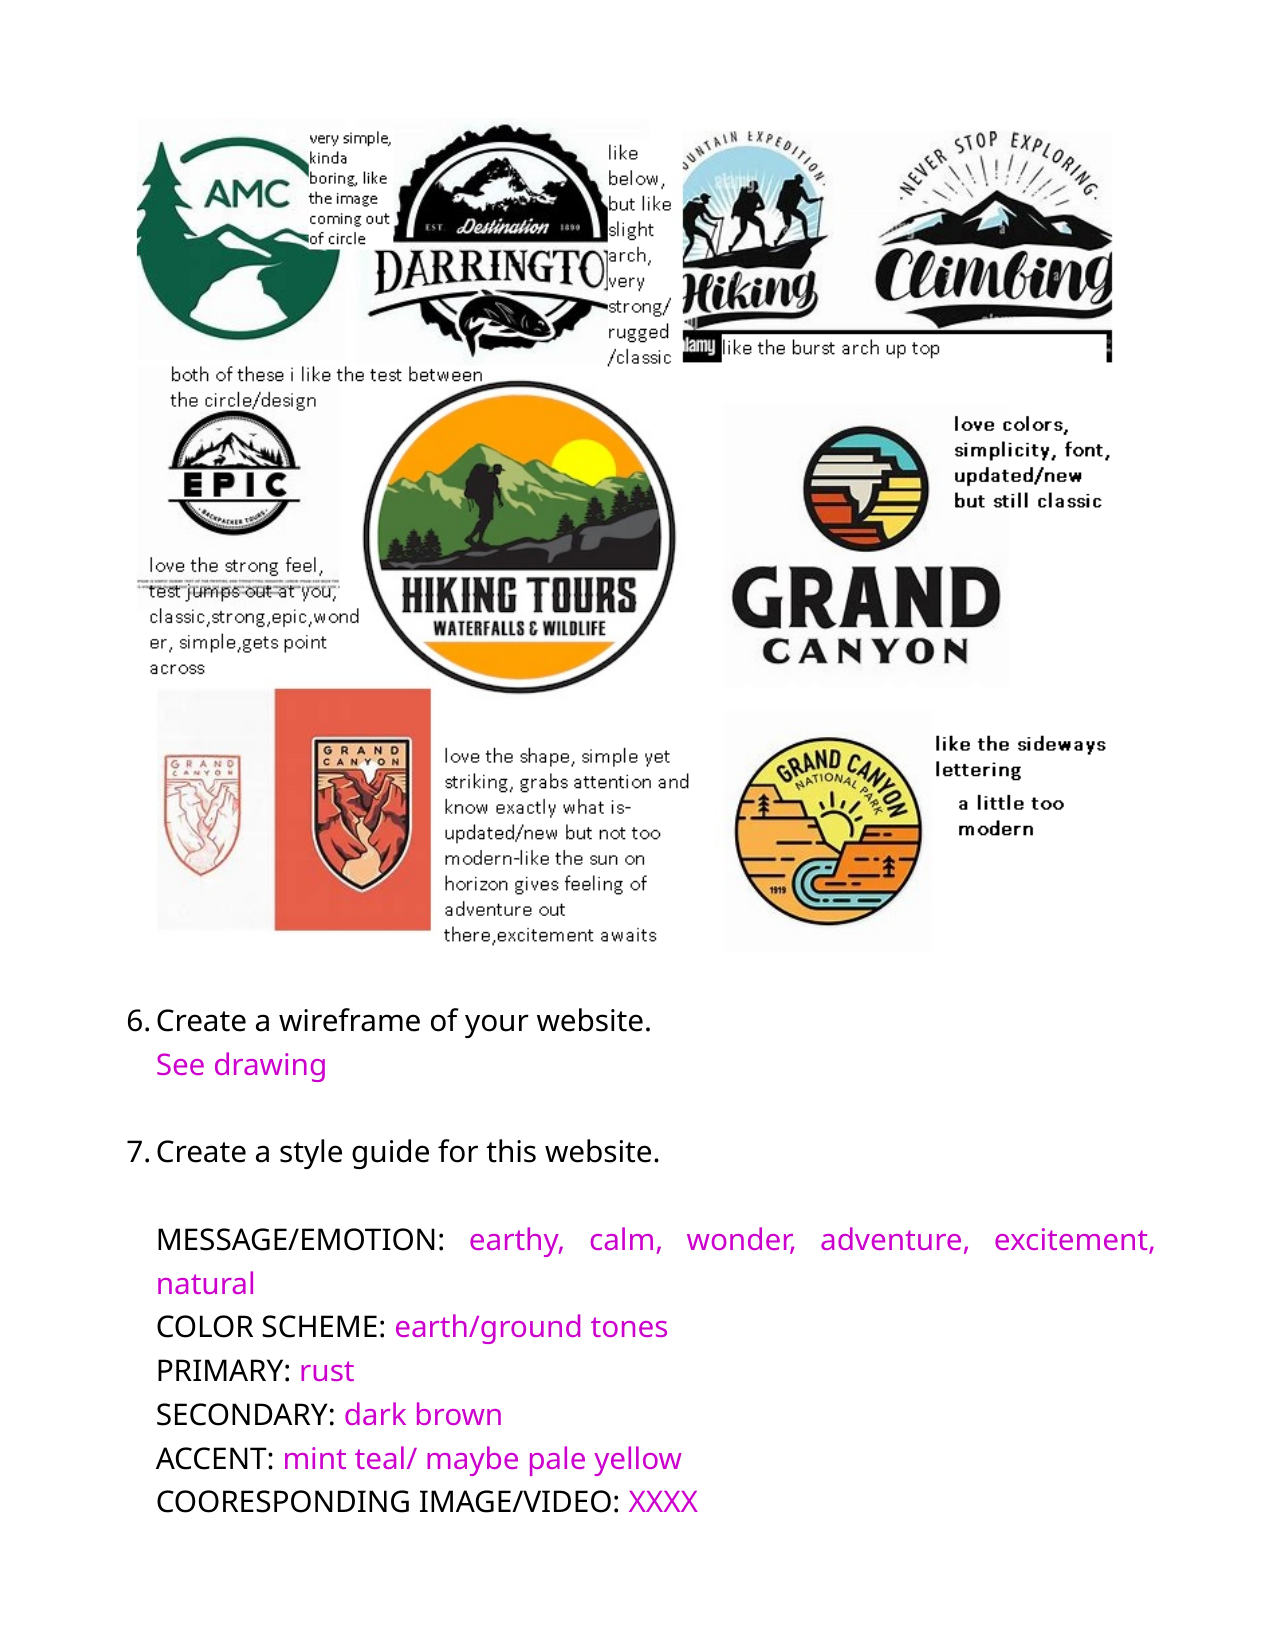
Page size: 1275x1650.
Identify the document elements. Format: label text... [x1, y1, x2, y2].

text COLOR SCHEME: earth/ground tones [156, 1303, 1157, 1346]
text COORESPONDING IMAGE/VIDEO: XXXX [156, 1478, 1157, 1521]
text ACCENT: mint teal/ maybe pale yellow [156, 1434, 1157, 1478]
list Create a style guide for this website. [156, 1128, 1157, 1171]
text MESSAGE/EMOTION: earthy, calm, wonder, adventure, excitement, natural [156, 1215, 1157, 1303]
text PRIMARY: rust [156, 1346, 1157, 1390]
list See drawing [156, 1040, 1157, 1084]
list Create a wireframe of your website. [156, 996, 1157, 1040]
text SECONDARY: dark brown [156, 1390, 1157, 1434]
